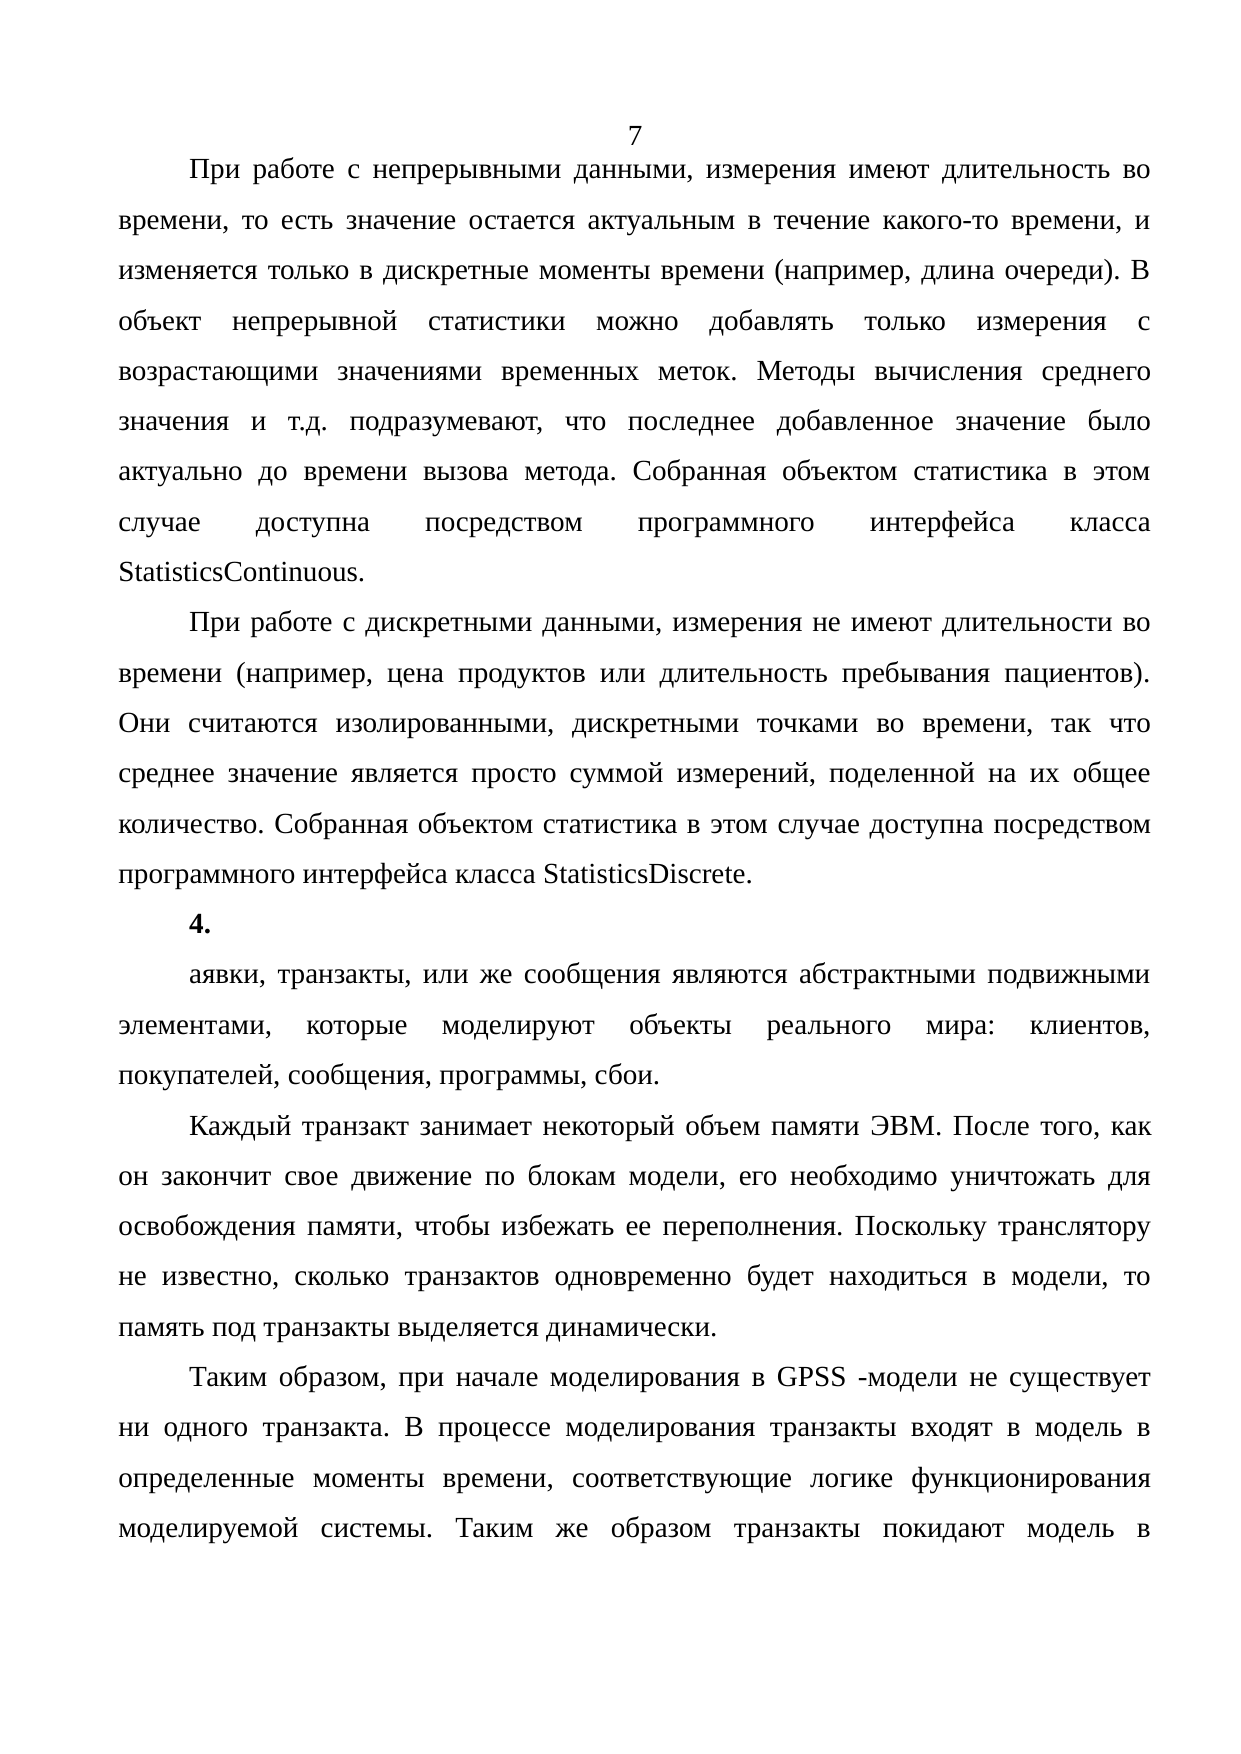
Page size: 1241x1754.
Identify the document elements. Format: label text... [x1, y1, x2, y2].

text 4. [118, 906, 1152, 940]
text При работе с непрерывными данными, измерения имеют длительность во времени, то есть значение остается актуальным в течение какого-то времени, и изменяется только в дискретные моменты времени (например, длина очереди). В объект непрерывной статистики можно добавлять только измерения с возрастающими значениями временных меток. Методы вычисления среднего значения и т.д. подразумевают, что последнее добавленное значение было актуально до времени вызова метода. Собранная объектом статистика в этом случае доступна посредством программного интерфейса класса StatisticsContinuous. [118, 152, 1152, 588]
text Таким образом, при начале моделирования в GPSS -модели не существует ни одного транзакта. В процессе моделирования транзакты входят в модель в определенные моменты времени, соответствующие логике функционирования моделируемой системы. Таким же образом транзакты покидают модель в [118, 1359, 1152, 1544]
text аявки, транзакты, или же сообщения являются абстрактными подвижными элементами, которые моделируют объекты реального мира: клиентов, покупателей, сообщения, программы, сбои. [118, 957, 1152, 1091]
text При работе с дискретными данными, измерения не имеют длительности во времени (например, цена продуктов или длительность пребывания пациентов). Они считаются изолированными, дискретными точками во времени, так что среднее значение является просто суммой измерений, поделенной на их общее количество. Собранная объектом статистика в этом случае доступна посредством программного интерфейса класса StatisticsDiscrete. [118, 604, 1152, 889]
text Каждый транзакт занимает некоторый объем памяти ЭВМ. По­сле того, как он закончит свое движение по блокам модели, его необходимо уничтожать для освобождения памяти, чтобы избежать ее переполнения. Поскольку транслятору не известно, сколько транзактов одновременно будет находиться в модели, то память под транзакты выделяется динамически. [118, 1108, 1152, 1342]
